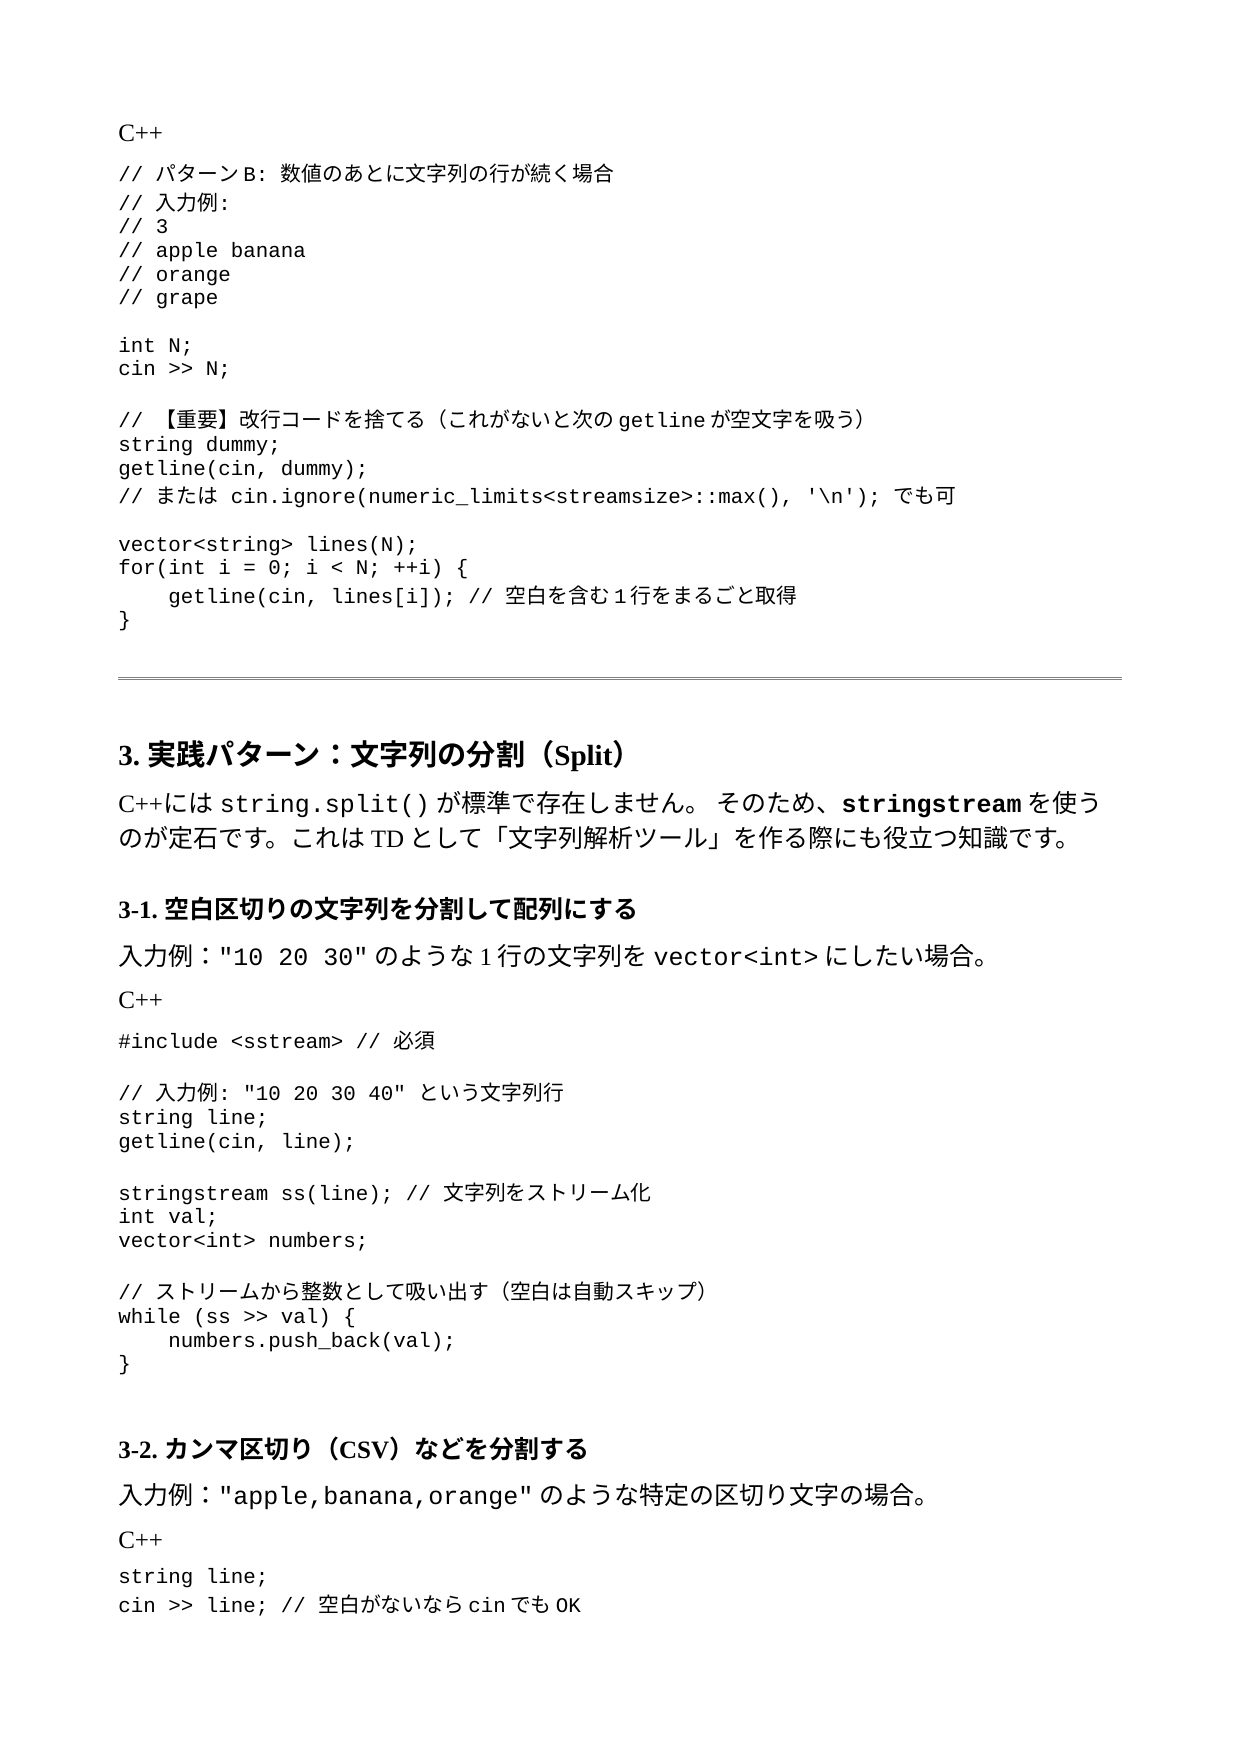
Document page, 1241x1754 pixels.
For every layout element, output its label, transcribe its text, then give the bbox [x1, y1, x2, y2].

text // 入力例: [118, 188, 1122, 216]
text // 入力例: "10 20 30 40" という文字列行 [118, 1078, 1122, 1107]
text // grape [118, 287, 1122, 311]
text getline(cin, line); [118, 1131, 1122, 1154]
text cin >> N; [118, 358, 1122, 382]
text // 3 [118, 216, 1122, 240]
text C++ [118, 118, 1122, 147]
text } [118, 609, 1122, 633]
text stringstream ss(line); // 文字列をストリーム化 [118, 1178, 1122, 1207]
text getline(cin, dummy); [118, 458, 1122, 481]
text cin >> line; // 空白がないならcinでもOK [118, 1590, 1122, 1618]
text string line; [118, 1107, 1122, 1131]
text C++には string.split() が標準で存在しません。 そのため、stringstream を使うのが定石です。これはTDとして「文字列解析ツール」を作る際にも役立つ知識です。 [118, 786, 1122, 854]
text string line; [118, 1566, 1122, 1590]
text while (ss >> val) { [118, 1306, 1122, 1330]
text } [118, 1353, 1122, 1377]
text vector<int> numbers; [118, 1230, 1122, 1254]
text string dummy; [118, 434, 1122, 458]
text // orange [118, 264, 1122, 287]
text int N; [118, 335, 1122, 358]
text vector<string> lines(N); [118, 534, 1122, 557]
text // 【重要】改行コードを捨てる（これがないと次のgetlineが空文字を吸う） [118, 406, 1122, 434]
subtitle 3. 実践パターン：文字列の分割（Split） [118, 734, 1122, 773]
text getline(cin, lines[i]); // 空白を含む1行をまるごと取得 [118, 581, 1122, 609]
text C++ [118, 985, 1122, 1014]
text C++ [118, 1525, 1122, 1553]
text numbers.push_back(val); [118, 1330, 1122, 1353]
subtitle 3-2. カンマ区切り（CSV）などを分割する [118, 1431, 1122, 1466]
text // パターンB: 数値のあとに文字列の行が続く場合 [118, 159, 1122, 188]
text // ストリームから整数として吸い出す（空白は自動スキップ） [118, 1277, 1122, 1306]
text // apple banana [118, 240, 1122, 264]
text for(int i = 0; i < N; ++i) { [118, 557, 1122, 581]
subtitle 3-1. 空白区切りの文字列を分割して配列にする [118, 892, 1122, 926]
text 入力例："10 20 30" のような1行の文字列を vector<int> にしたい場合。 [118, 938, 1122, 973]
text // または cin.ignore(numeric_limits<streamsize>::max(), '\n'); でも可 [118, 481, 1122, 510]
text #include <sstream> // 必須 [118, 1026, 1122, 1055]
text 入力例："apple,banana,orange" のような特定の区切り文字の場合。 [118, 1478, 1122, 1512]
text int val; [118, 1207, 1122, 1230]
